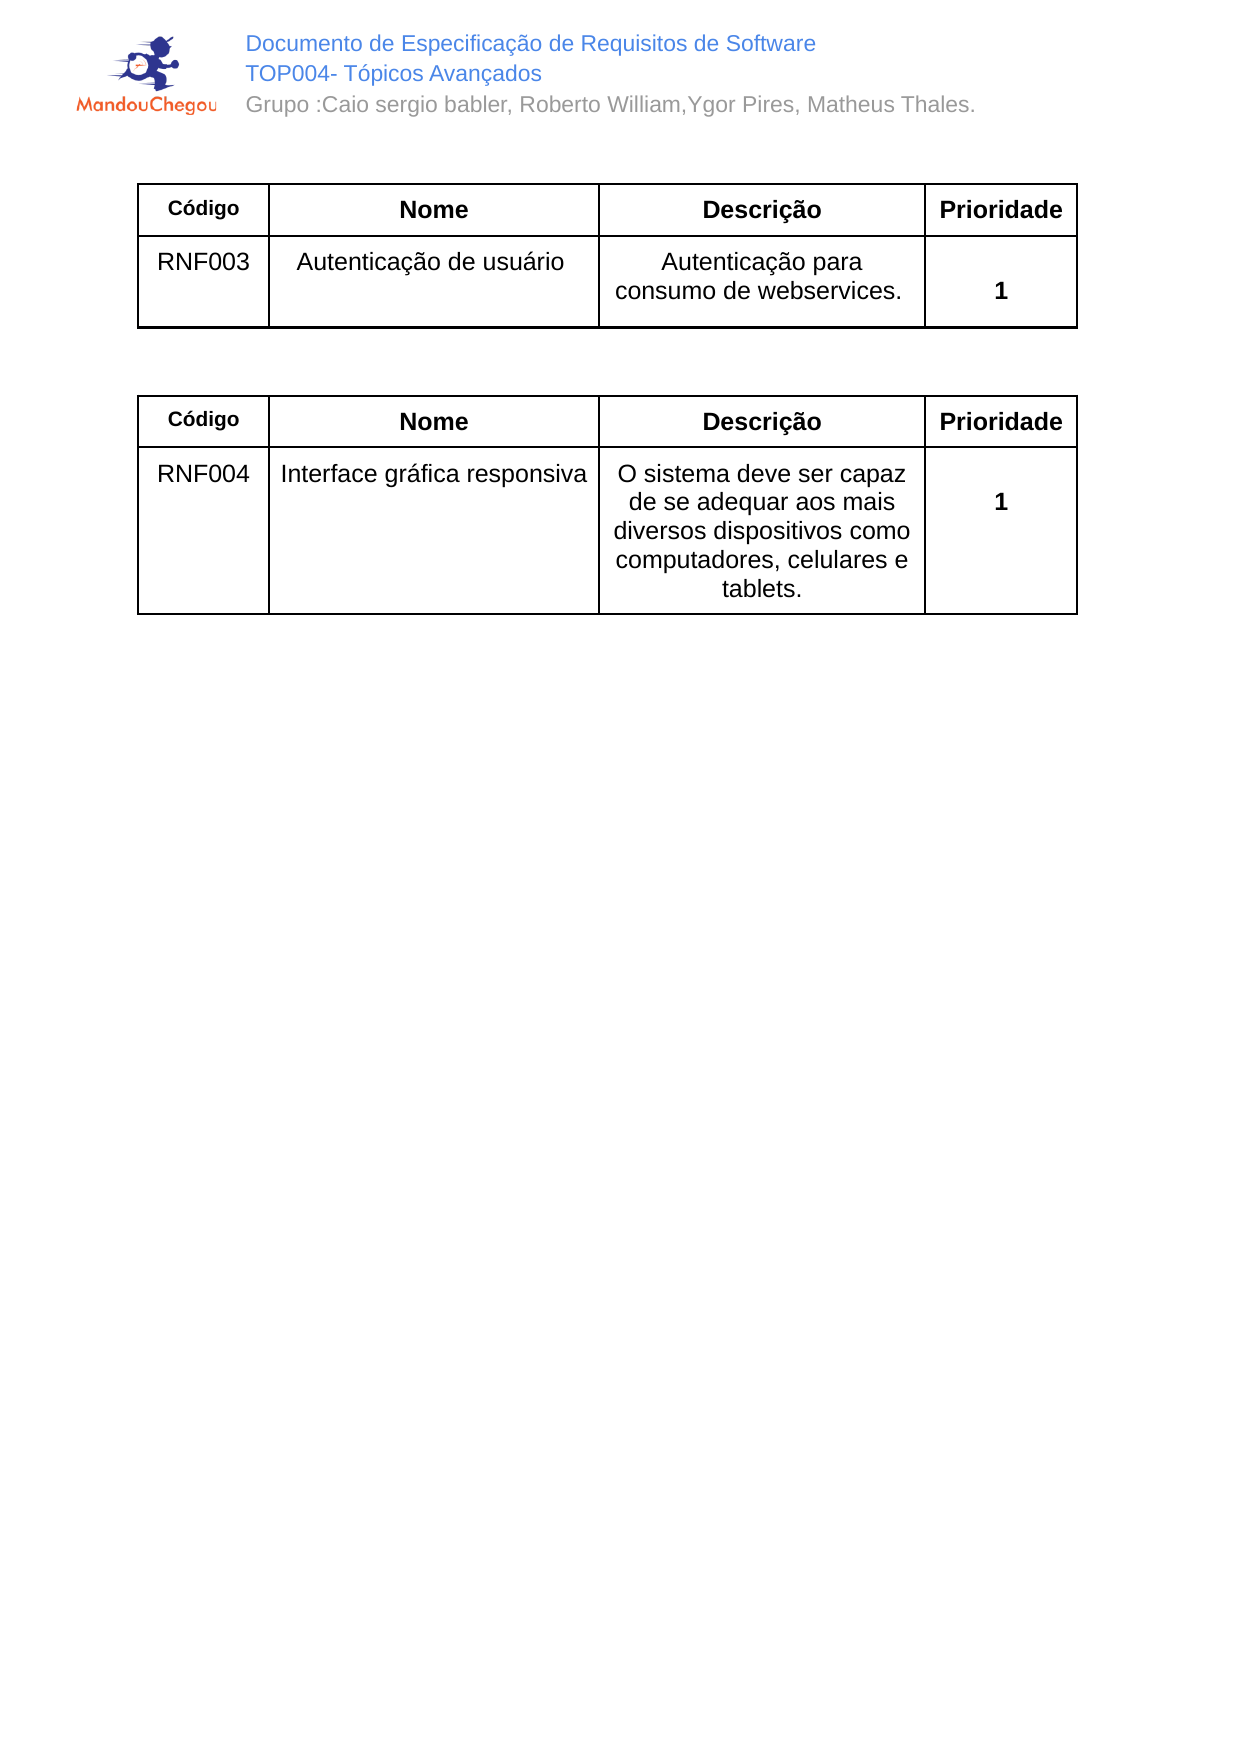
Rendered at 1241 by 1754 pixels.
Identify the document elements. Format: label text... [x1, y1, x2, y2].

table_cell RNF004 [139, 448, 268, 613]
table_cell Autenticação de usuário [270, 237, 598, 326]
table_header Descrição [600, 397, 924, 446]
table_cell Interface gráfica responsiva [270, 448, 598, 613]
table_header Prioridade [926, 185, 1076, 235]
picture [76, 32, 217, 119]
table_header Nome [270, 185, 598, 235]
table_cell RNF003 [139, 237, 268, 326]
table_header Prioridade [926, 397, 1076, 446]
table_header Código [139, 397, 268, 446]
table_header Descrição [600, 185, 924, 235]
table_header Nome [270, 397, 598, 446]
table_cell Autenticação para consumo de webservices. [600, 237, 924, 326]
table_cell O sistema deve ser capaz de se adequar aos mais diversos dispositivos como computadores, celulares e tablets. [600, 448, 924, 613]
table_cell 1 [926, 237, 1076, 326]
table_cell 1 [926, 448, 1076, 613]
table_header Código [139, 185, 268, 235]
